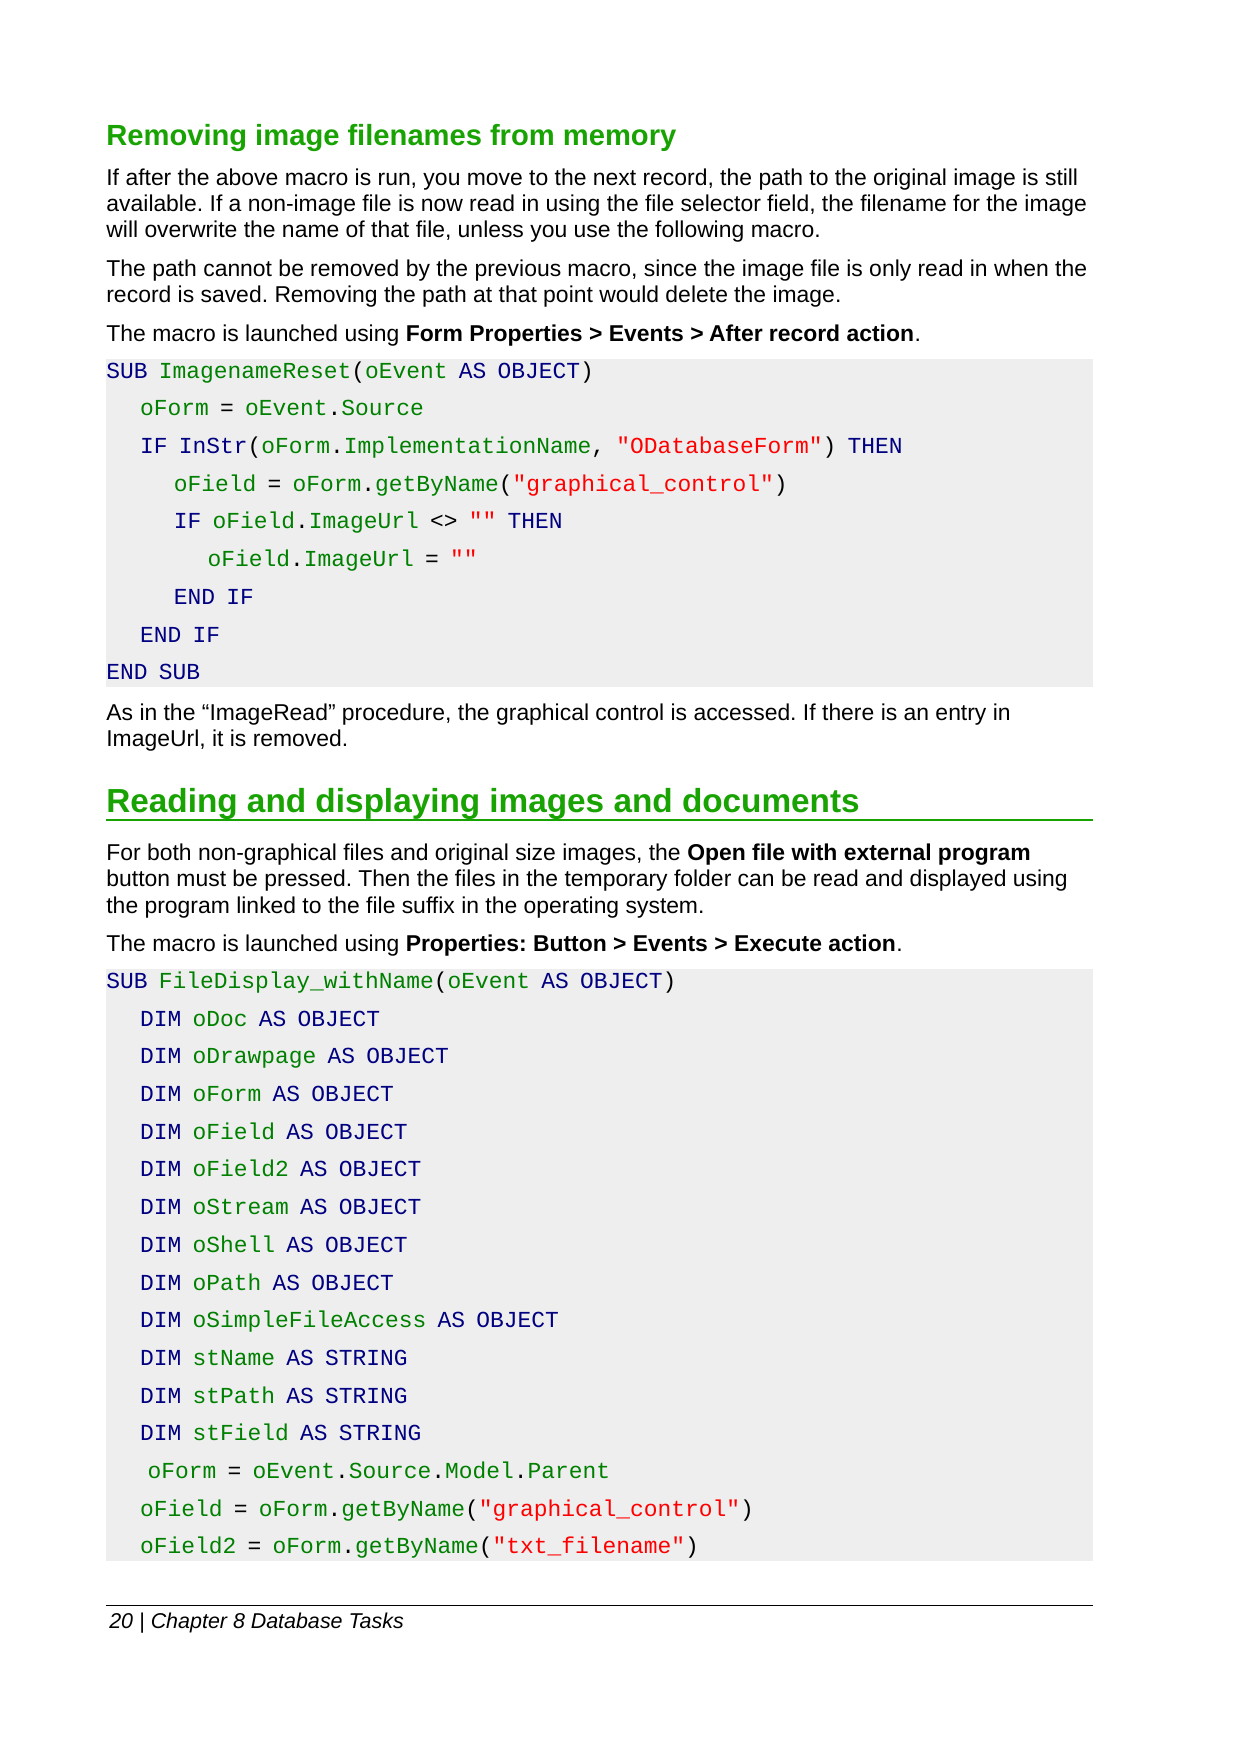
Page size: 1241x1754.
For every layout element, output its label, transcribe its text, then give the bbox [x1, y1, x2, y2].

text DIM stField AS STRING [106, 1422, 1093, 1448]
text DIM oField AS OBJECT [106, 1120, 1093, 1146]
text END IF [106, 623, 1093, 649]
text oForm = oEvent.Source.Model.Parent [106, 1459, 1093, 1485]
text oForm = oEvent.Source [106, 397, 1093, 423]
text DIM oPath AS OBJECT [106, 1271, 1093, 1297]
text oField2 = oForm.getByName("txt_filename") [106, 1535, 1093, 1561]
text oField = oForm.getByName("graphical_control") [106, 472, 1093, 498]
text END IF [106, 585, 1093, 611]
text oField = oForm.getByName("graphical_control") [106, 1497, 1093, 1523]
subtitle Removing image filenames from memory [106, 118, 1093, 152]
text DIM oStream AS OBJECT [106, 1196, 1093, 1221]
text If after the above macro is run, you move to the next record, the path to the original image is still available. If a non-image file is now read in using the file selector field, the filename for the image will overwrite the name of that file, unless you use the following macro. [106, 163, 1093, 242]
text For both non-graphical files and original size images, the Open file with external program button must be pressed. Then the files in the temporary folder can be read and displayed using the program linked to the file suffix in the operating system. [106, 839, 1093, 918]
text IF InStr(oForm.ImplementationName, "ODatabaseForm") THEN [106, 434, 1093, 460]
text As in the “ImageRead” procedure, the graphical control is accessed. If there is an entry in ImageUrl, it is removed. [106, 698, 1093, 751]
text SUB ImagenameReset(oEvent AS OBJECT) [106, 359, 1093, 385]
text The macro is launched using Form Properties > Events > After record action. [106, 320, 1093, 347]
text IF oField.ImageUrl <> "" THEN [106, 510, 1093, 536]
text DIM stPath AS STRING [106, 1384, 1093, 1410]
text DIM oForm AS OBJECT [106, 1082, 1093, 1108]
subtitle Reading and displaying images and documents [106, 781, 1093, 819]
text DIM oSimpleFileAccess AS OBJECT [106, 1309, 1093, 1334]
text DIM oDoc AS OBJECT [106, 1007, 1093, 1033]
text oField.ImageUrl = "" [106, 548, 1093, 573]
text DIM oShell AS OBJECT [106, 1233, 1093, 1259]
text DIM oField2 AS OBJECT [106, 1158, 1093, 1184]
text END SUB [106, 661, 1093, 687]
text The path cannot be removed by the previous macro, since the image file is only read in when the record is saved. Removing the path at that point would delete the image. [106, 255, 1093, 308]
text DIM oDrawpage AS OBJECT [106, 1045, 1093, 1071]
text SUB FileDisplay_withName(oEvent AS OBJECT) [106, 969, 1093, 995]
text DIM stName AS STRING [106, 1346, 1093, 1372]
text The macro is launched using Properties: Button > Events > Execute action. [106, 930, 1093, 957]
